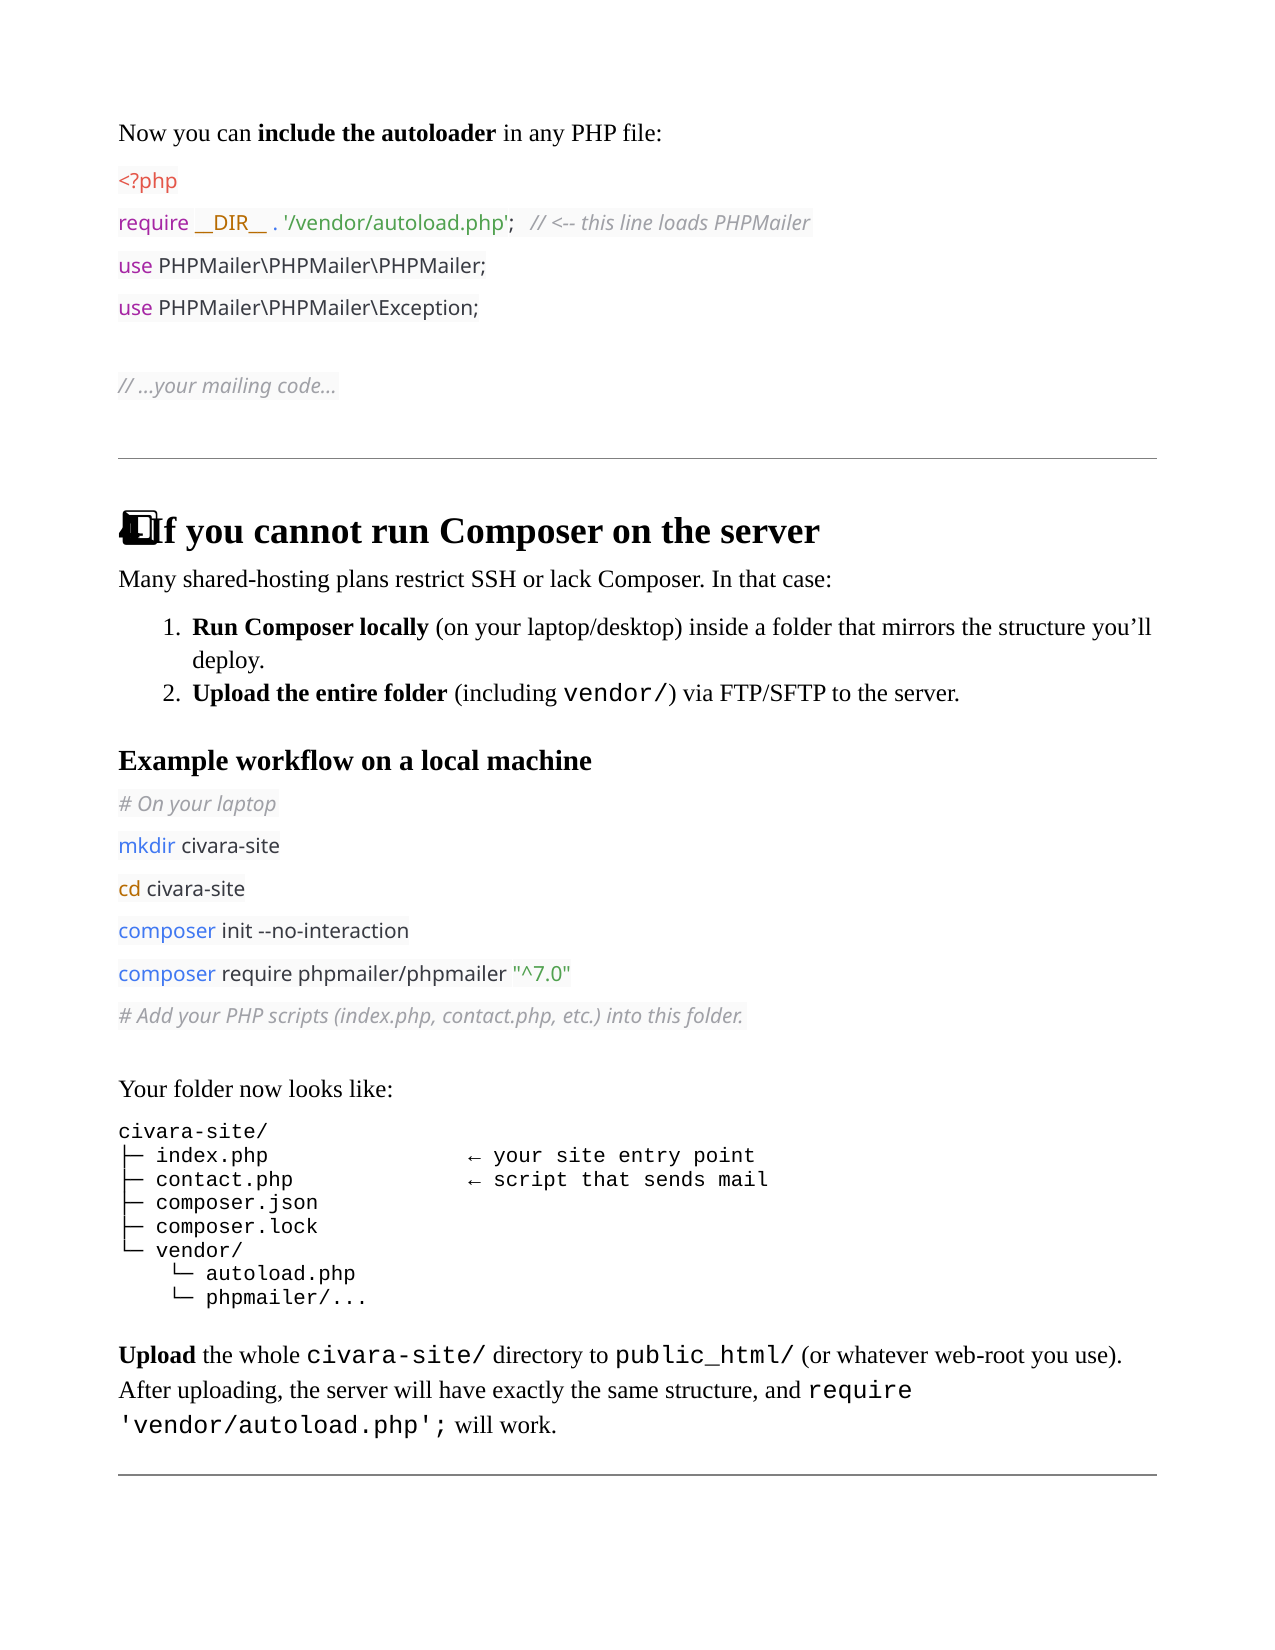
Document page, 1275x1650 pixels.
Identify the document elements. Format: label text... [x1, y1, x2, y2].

text ├─ index.php ← your site entry point [118, 1145, 1157, 1169]
text Many shared‑hosting plans restrict SSH or lack Composer. In that case: [118, 564, 1157, 593]
text composer require phpmailer/phpmailer "^7.0" [118, 959, 1157, 987]
text ├─ composer.lock [125, 1216, 1157, 1239]
text use PHPMailer\PHPMailer\Exception; [118, 293, 1157, 322]
text cd civara-site [118, 874, 1157, 902]
text Now you can include the autoloader in any PHP file: [118, 118, 1157, 147]
text <?php [118, 166, 1157, 194]
subtitle 4️⃣ If you cannot run Composer on the server [118, 509, 1157, 552]
text mkdir civara-site [118, 831, 1157, 860]
list Run Composer locally (on your laptop/desktop) inside a folder that mirrors the structure you’ll deploy. [162, 612, 1157, 674]
list Upload the entire folder (including vendor/) via FTP/SFTP to the server. [162, 678, 1157, 709]
text ├─ composer.json [118, 1192, 1157, 1216]
text ├─ contact.php ← script that sends mail [125, 1169, 1157, 1192]
text └─ phpmailer/... [118, 1287, 1157, 1311]
text composer init --no-interaction [118, 916, 1157, 945]
text └─ autoload.php [118, 1263, 1157, 1287]
text civara-site/ [118, 1121, 1157, 1145]
subtitle Example workflow on a local machine [118, 743, 1157, 776]
text └─ vendor/ [118, 1239, 1157, 1263]
text Upload the whole civara-site/ directory to public_html/ (or whatever web‑root you use). After uploading, the server will have exactly the same structure, and require 'vendor/autoload.php'; will work. [118, 1340, 1157, 1441]
text # On your laptop [118, 789, 1157, 817]
text # Add your PHP scripts (index.php, contact.php, etc.) into this folder. [118, 1002, 1157, 1030]
text use PHPMailer\PHPMailer\PHPMailer; [118, 251, 1157, 279]
text // …your mailing code… [118, 372, 1157, 400]
text Your folder now looks like: [118, 1074, 1157, 1102]
text require __DIR__ . '/vendor/autoload.php'; // <-- this line loads PHPMailer [118, 208, 1157, 237]
